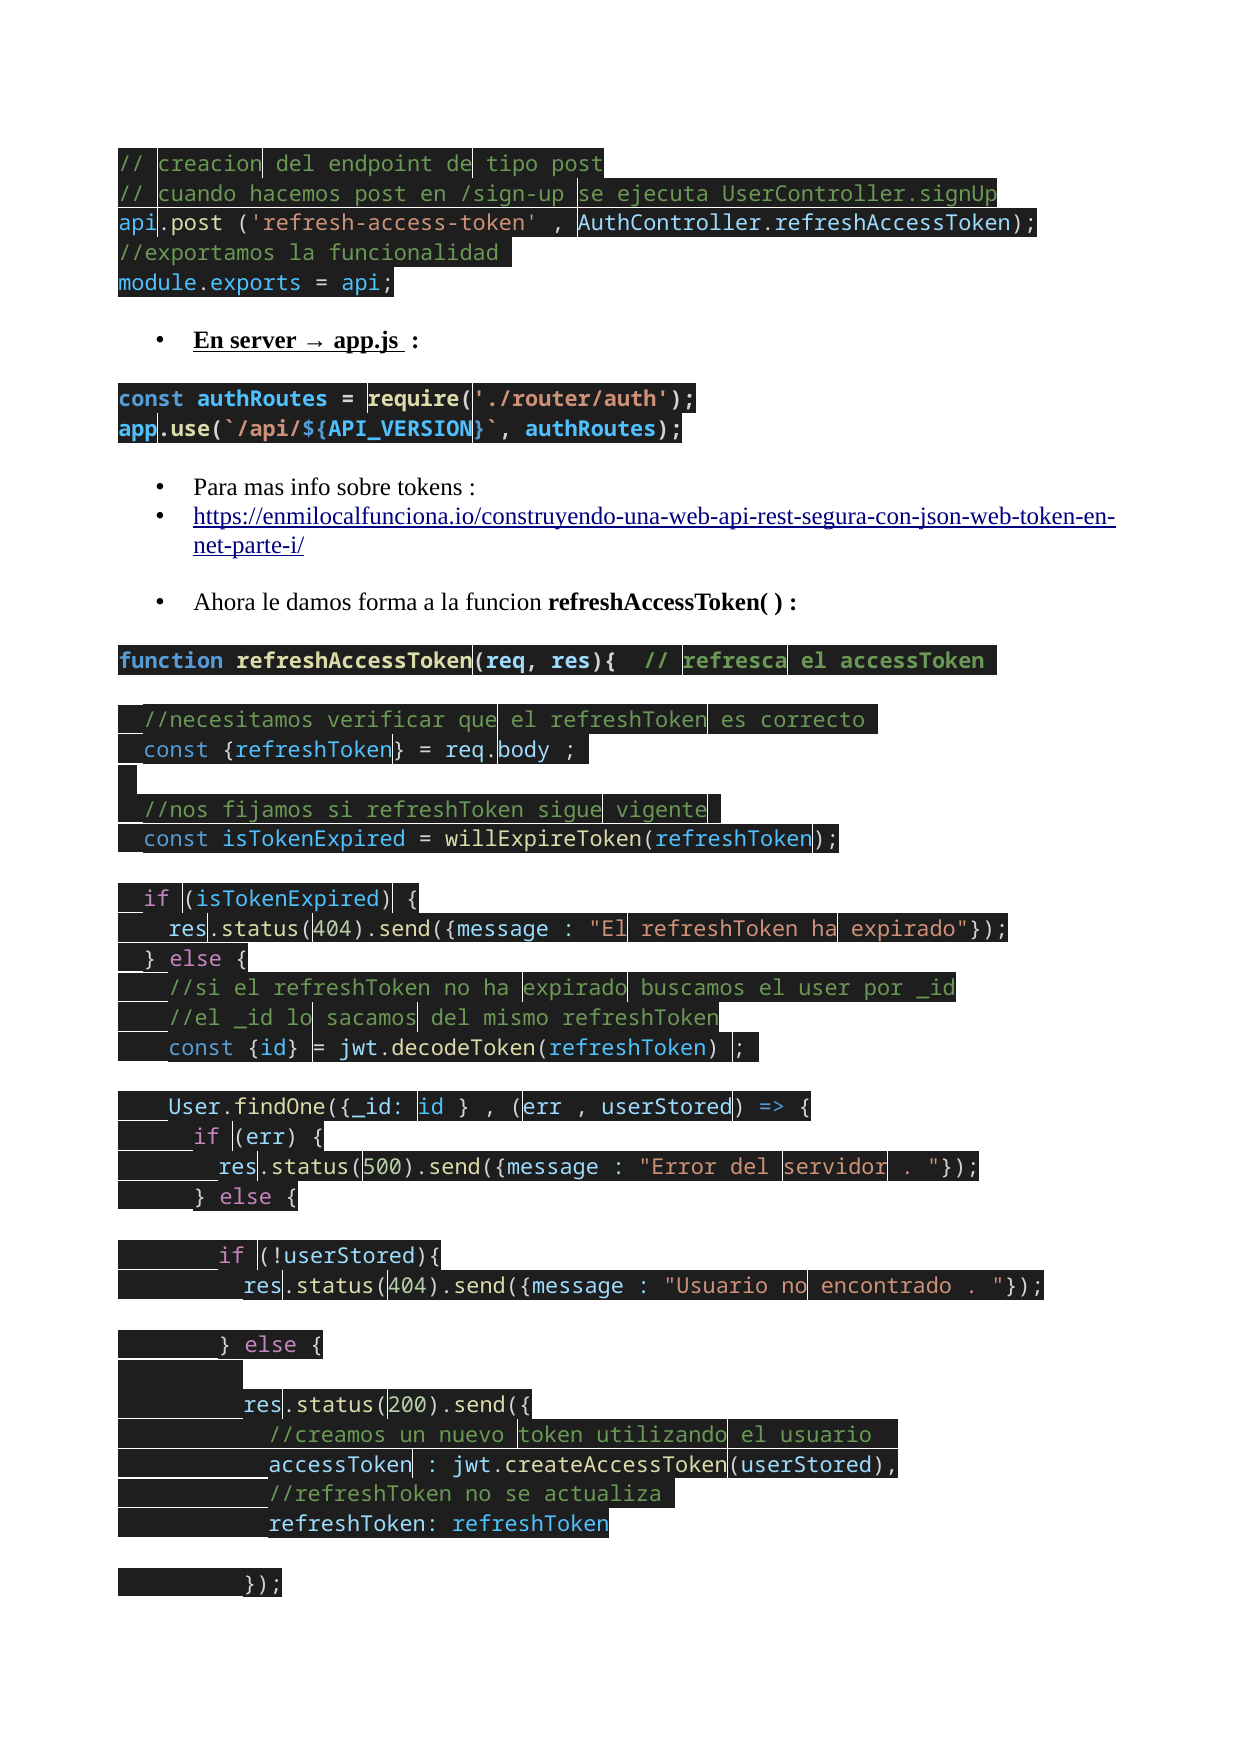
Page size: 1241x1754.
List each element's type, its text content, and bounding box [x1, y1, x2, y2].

text //el _id lo sacamos del mismo refreshToken [118, 1002, 1122, 1032]
text res.status(500).send({message : "Error del servidor . "}); [118, 1151, 1122, 1181]
text User.findOne({_id: id } , (err , userStored) => { [118, 1091, 1122, 1121]
text if (!userStored){ [118, 1240, 1122, 1270]
text res.status(404).send({message : "Usuario no encontrado . "}); [118, 1270, 1122, 1300]
text res.status(200).send({ [118, 1389, 1122, 1419]
text accessToken : jwt.createAccessToken(userStored), [118, 1448, 1122, 1478]
text api.post ('refresh-access-token' , AuthController.refreshAccessToken); [118, 207, 1122, 237]
text const isTokenExpired = willExpireToken(refreshToken); [118, 823, 1122, 853]
text const {refreshToken} = req.body ; [118, 734, 1122, 764]
text } else { [118, 942, 1122, 972]
text const {id} = jwt.decodeToken(refreshToken) ; [118, 1032, 1122, 1062]
list Ahora le damos forma a la funcion refreshAccessToken( ) : [156, 587, 1122, 616]
text // cuando hacemos post en /sign-up se ejecuta UserController.signUp [118, 178, 1122, 207]
text function refreshAccessToken(req, res){ // refresca el accessToken [118, 645, 1122, 675]
text refreshToken: refreshToken [118, 1508, 1122, 1538]
text module.exports = api; [118, 267, 1122, 297]
text app.use(`/api/${API_VERSION}`, authRoutes); [118, 413, 1122, 443]
text //refreshToken no se actualiza [118, 1478, 1122, 1508]
text //nos fijamos si refreshToken sigue vigente [118, 794, 1122, 823]
text //creamos un nuevo token utilizando el usuario [118, 1419, 1122, 1448]
text //si el refreshToken no ha expirado buscamos el user por _id [118, 972, 1122, 1002]
text } else { [118, 1329, 1122, 1359]
text if (isTokenExpired) { [118, 883, 1122, 913]
text // creacion del endpoint de tipo post [118, 148, 1122, 178]
text } else { [118, 1181, 1122, 1211]
list Para mas info sobre tokens : [156, 472, 1122, 501]
text }); [118, 1568, 1122, 1597]
list https://enmilocalfunciona.io/construyendo-una-web-api-rest-segura-con-json-web-token-en-net-parte-i/ [156, 501, 1122, 559]
text const authRoutes = require('./router/auth'); [118, 383, 1122, 413]
text //exportamos la funcionalidad [118, 237, 1122, 267]
text res.status(404).send({message : "El refreshToken ha expirado"}); [118, 913, 1122, 942]
text //necesitamos verificar que el refreshToken es correcto [118, 704, 1122, 734]
list En server → app.js : [156, 326, 1122, 354]
text if (err) { [118, 1121, 1122, 1151]
